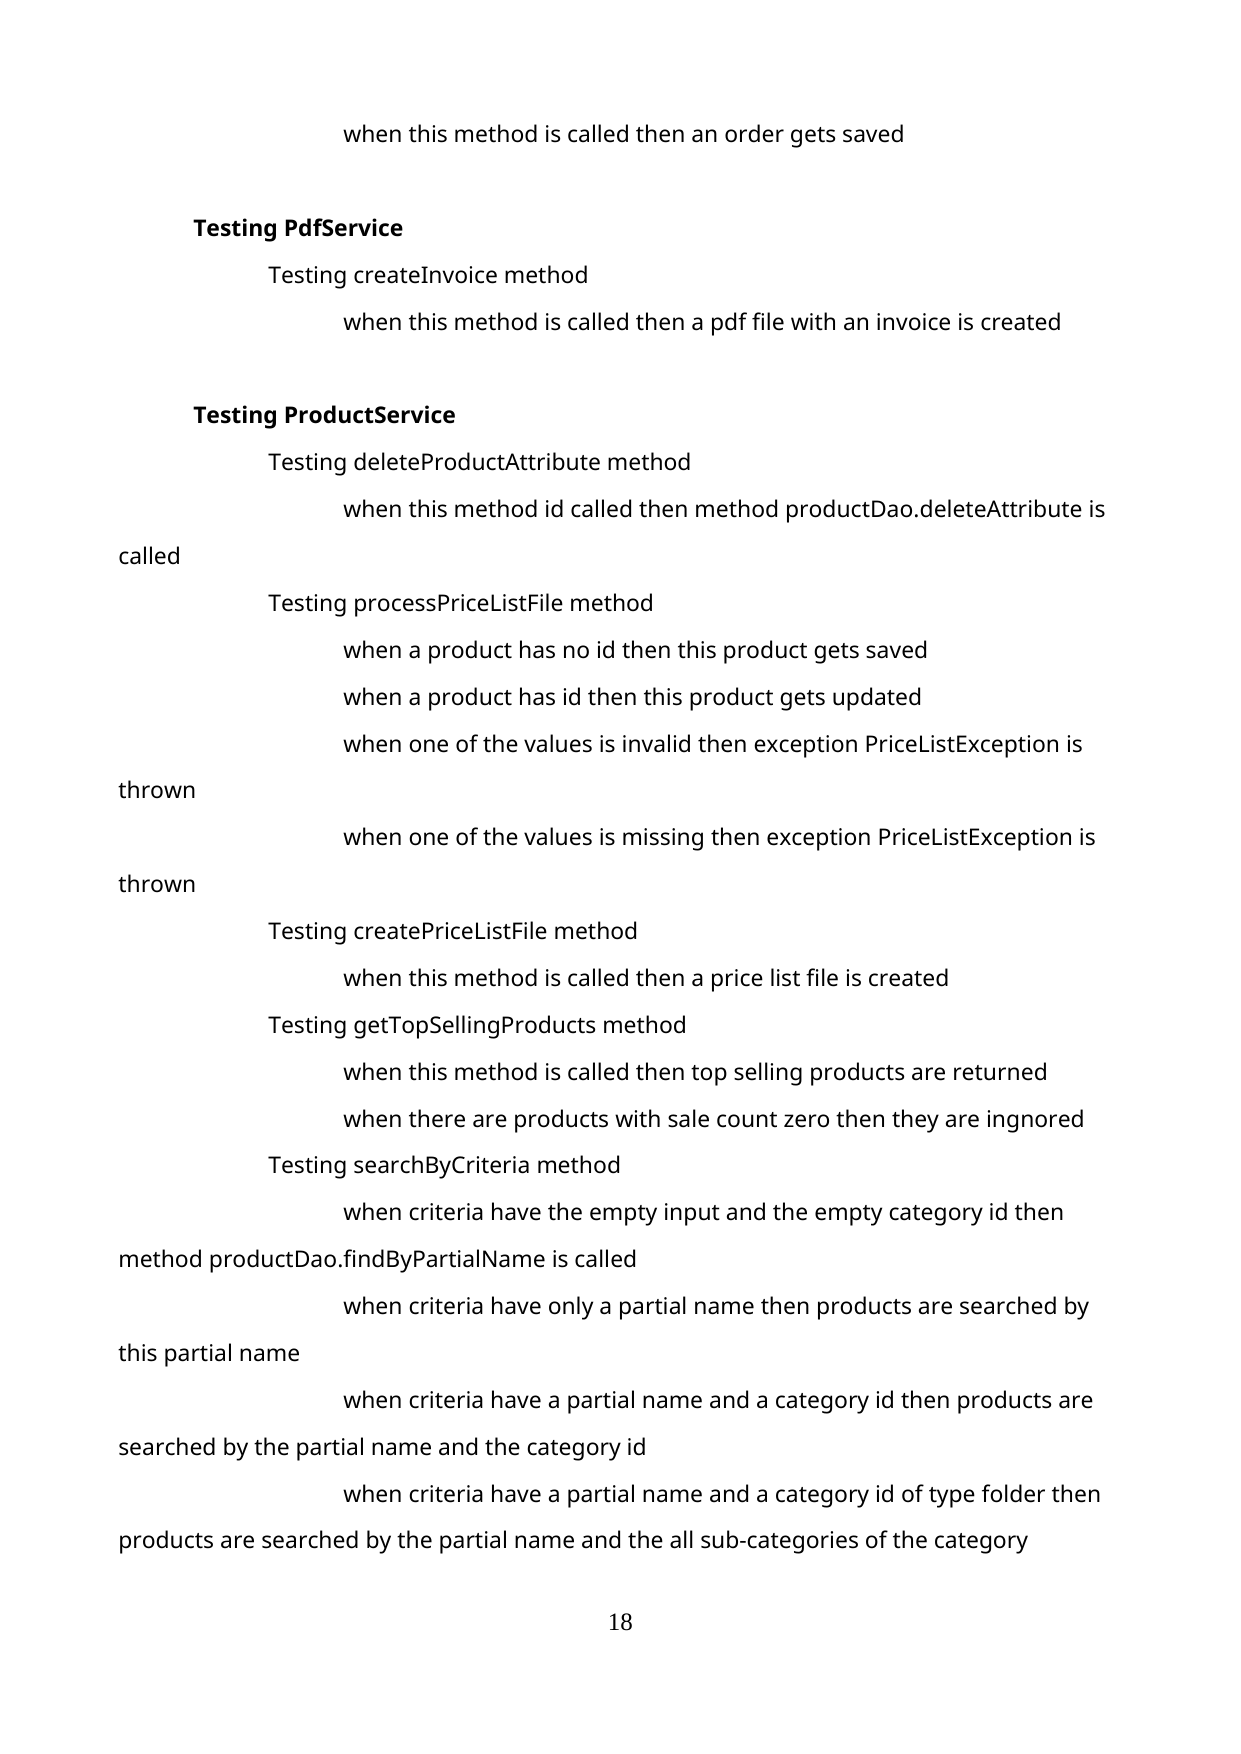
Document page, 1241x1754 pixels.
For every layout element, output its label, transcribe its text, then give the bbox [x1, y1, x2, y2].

text when criteria have a partial name and a category id of type folder then products are searched by the partial name and the all sub-categories of the category [118, 1477, 1122, 1556]
text Testing createInvoice method [118, 259, 1122, 290]
text when criteria have only a partial name then products are searched by this partial name [118, 1290, 1122, 1368]
text Testing searchByCriteria method [118, 1149, 1122, 1181]
text when one of the values is missing then exception PriceListException is thrown [118, 821, 1122, 899]
text when this method is called then top selling products are returned [118, 1056, 1122, 1087]
text when this method is called then a pdf file with an invoice is created [118, 306, 1122, 337]
text when criteria have a partial name and a category id then products are searched by the partial name and the category id [118, 1384, 1122, 1462]
text when criteria have the empty input and the empty category id then method productDao.findByPartialName is called [118, 1196, 1122, 1274]
text Testing deleteProductAttribute method [118, 446, 1122, 477]
text Testing getTopSellingProducts method [118, 1009, 1122, 1040]
text when this method id called then method productDao.deleteAttribute is called [118, 493, 1122, 571]
text when a product has id then this product gets updated [118, 681, 1122, 712]
text Testing PdfService [118, 212, 1122, 243]
text when there are products with sale count zero then they are ingnored [118, 1102, 1122, 1134]
text when this method is called then a price list file is created [118, 962, 1122, 993]
text Testing processPriceListFile method [118, 587, 1122, 618]
text when one of the values is invalid then exception PriceListException is thrown [118, 727, 1122, 806]
text when a product has no id then this product gets saved [118, 634, 1122, 665]
text when this method is called then an order gets saved [118, 118, 1122, 149]
text Testing createPriceListFile method [118, 915, 1122, 946]
text Testing ProductService [118, 399, 1122, 431]
